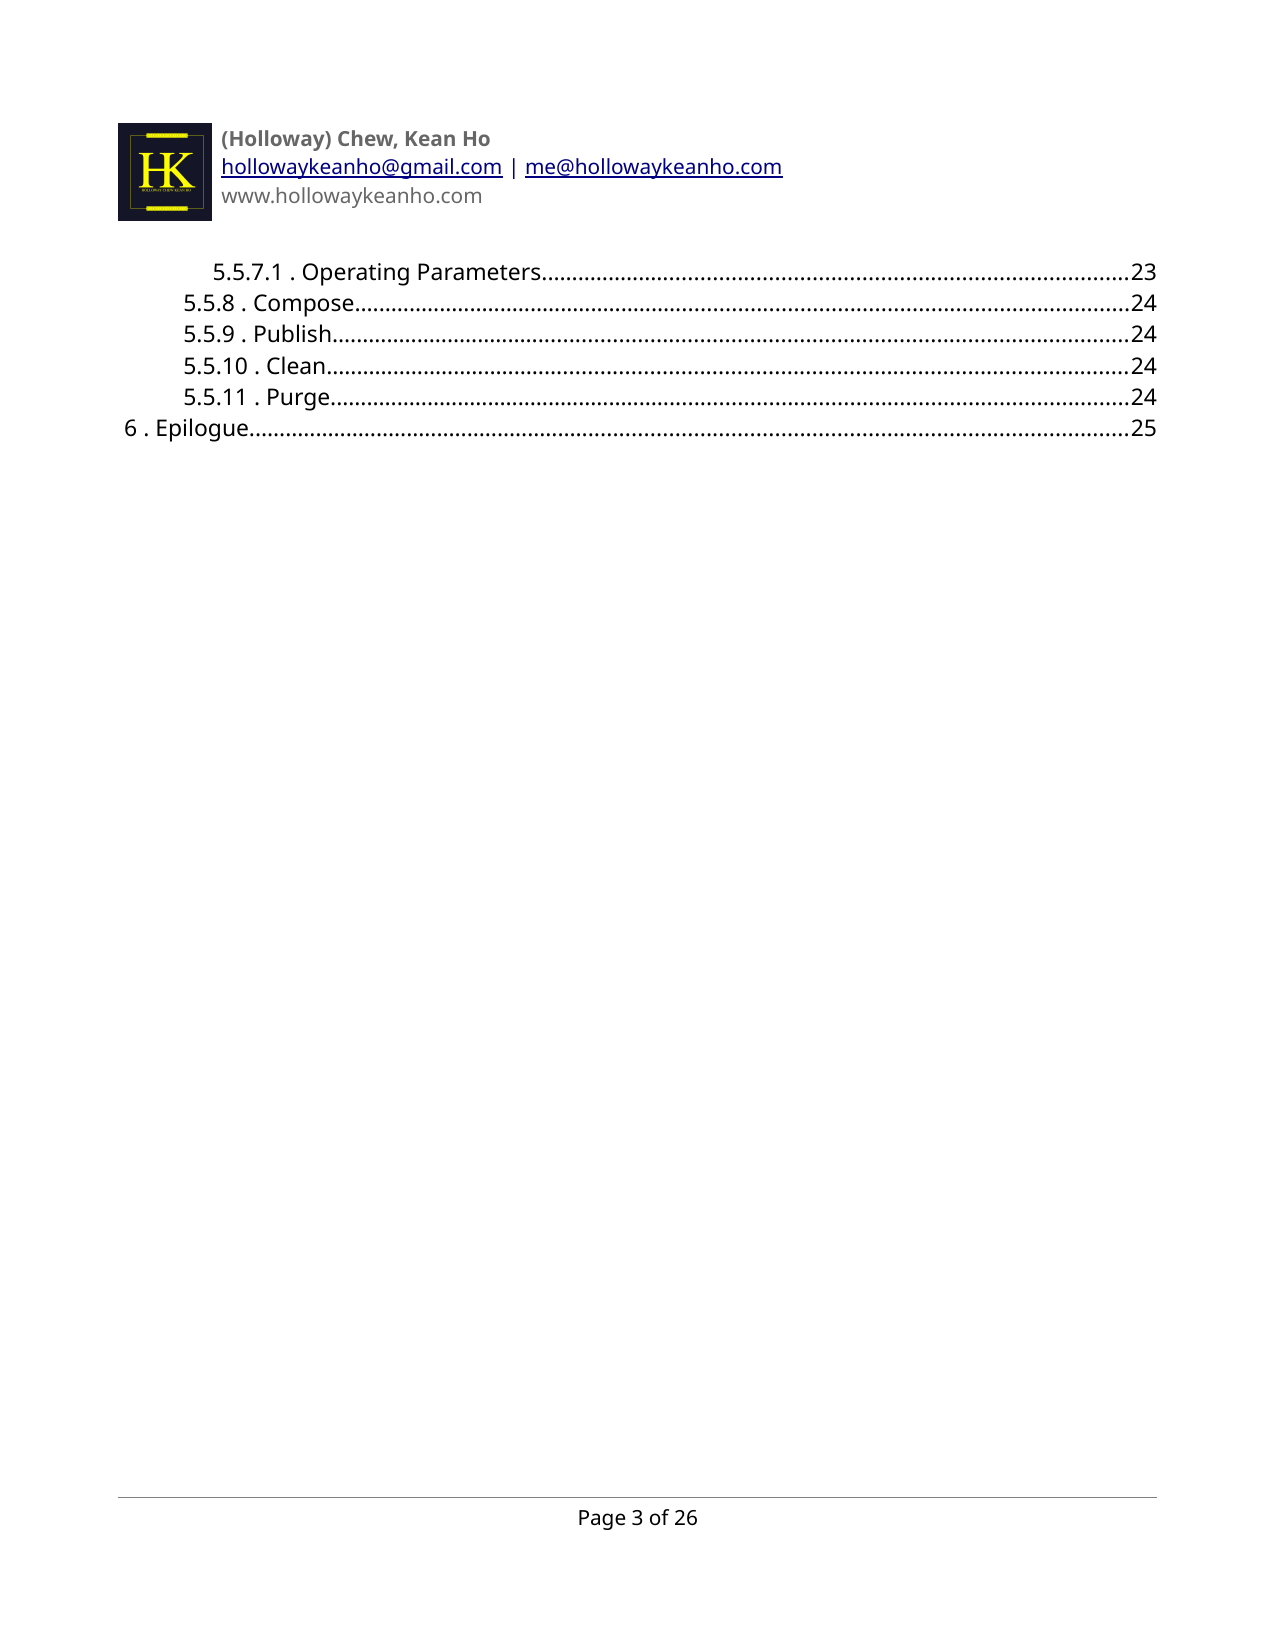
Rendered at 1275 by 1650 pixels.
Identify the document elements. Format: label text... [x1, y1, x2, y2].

text 5.5.7.1 . Operating Parameters 23 [207, 256, 1157, 287]
text 5.5.8 . Compose 24 [177, 287, 1157, 318]
picture [118, 123, 212, 221]
text 6 . Epilogue 25 [118, 412, 1157, 443]
text 5.5.11 . Purge 24 [177, 381, 1157, 412]
text 5.5.10 . Clean 24 [177, 350, 1157, 381]
text 5.5.9 . Publish 24 [177, 318, 1157, 350]
